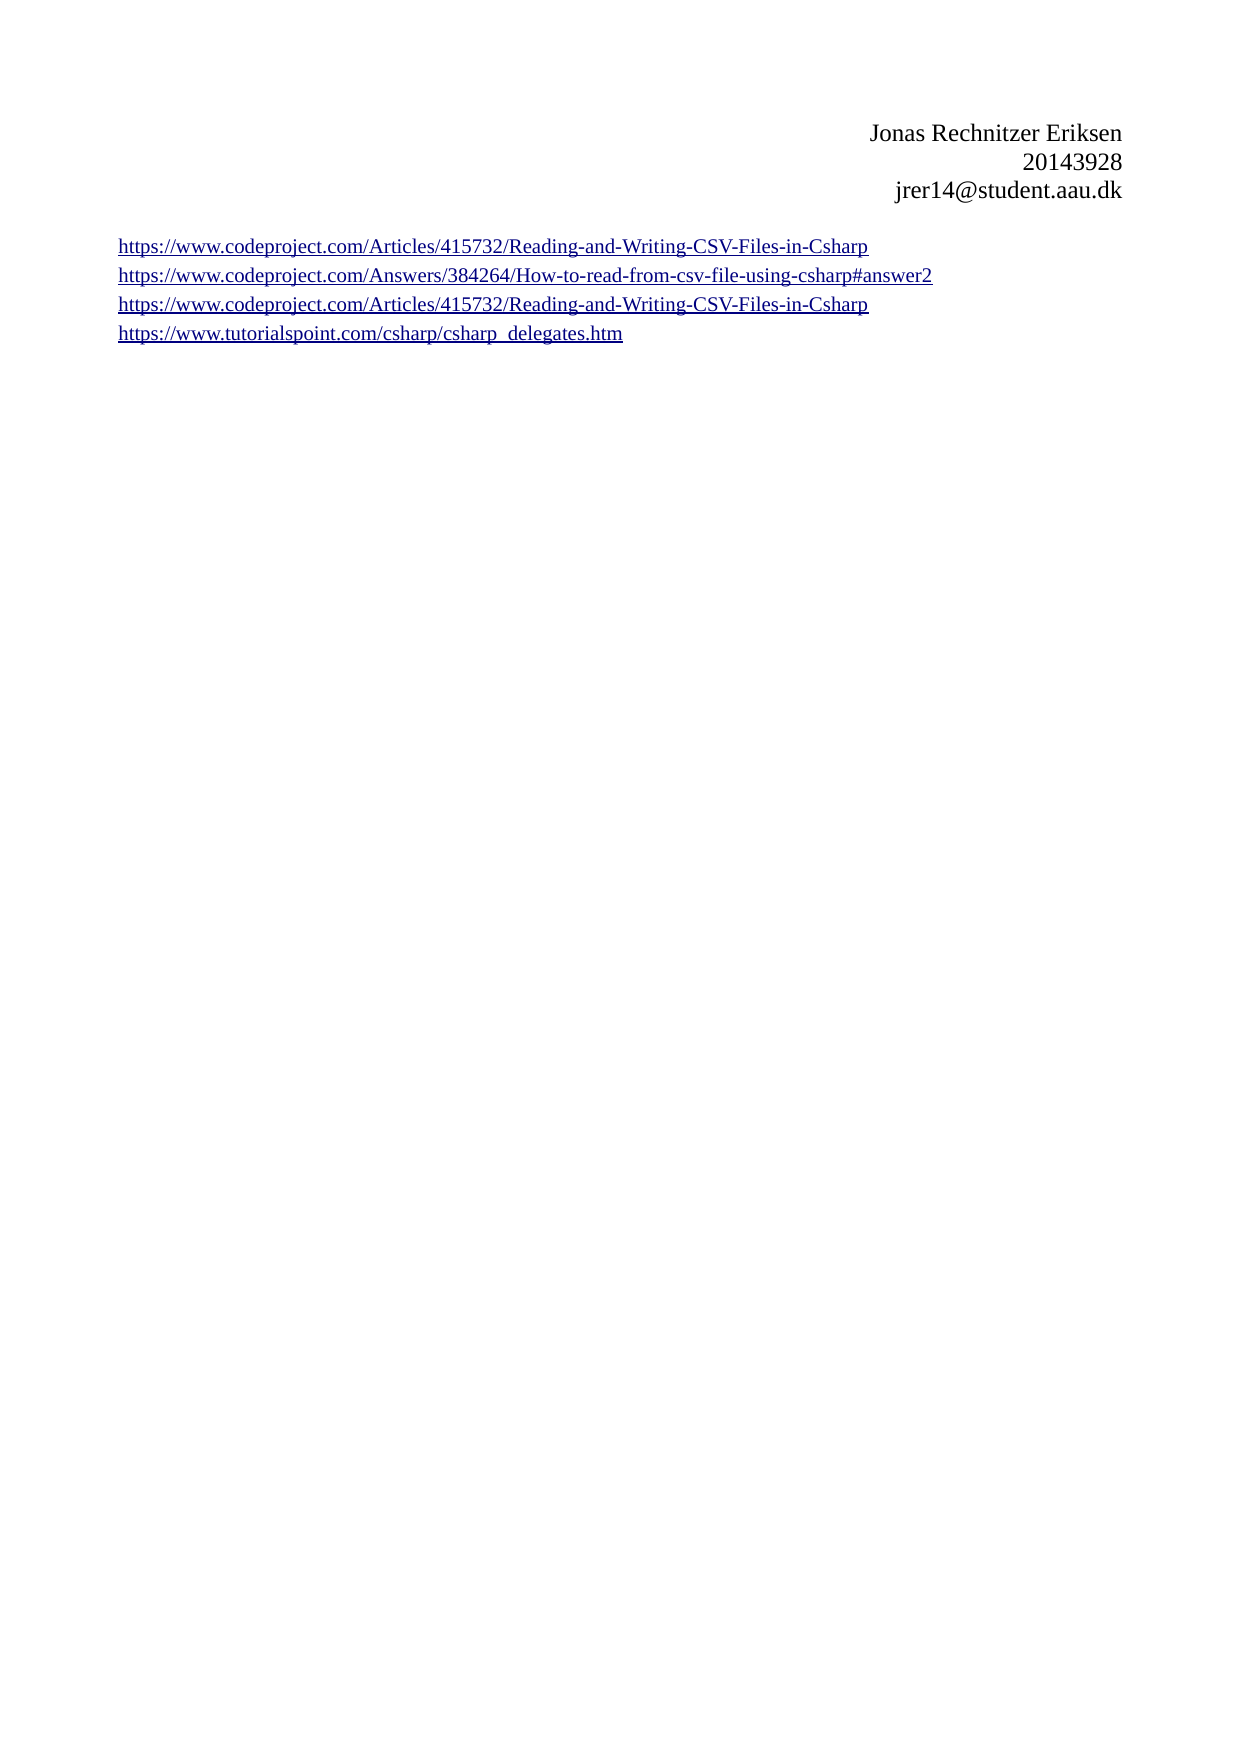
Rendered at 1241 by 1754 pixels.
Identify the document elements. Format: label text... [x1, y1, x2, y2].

text https://www.codeproject.com/Articles/415732/Reading-and-Writing-CSV-Files-in-Csharp https://www.codeproject.com/Answers/384264/How-to-read-from-csv-file-using-csharp#answer2 https://www.codeproject.com/Articles/415732/Reading-and-Writing-CSV-Files-in-Csharp https://www.tutorialspoint.com/csharp/csharp_delegates.htm [118, 234, 1122, 344]
